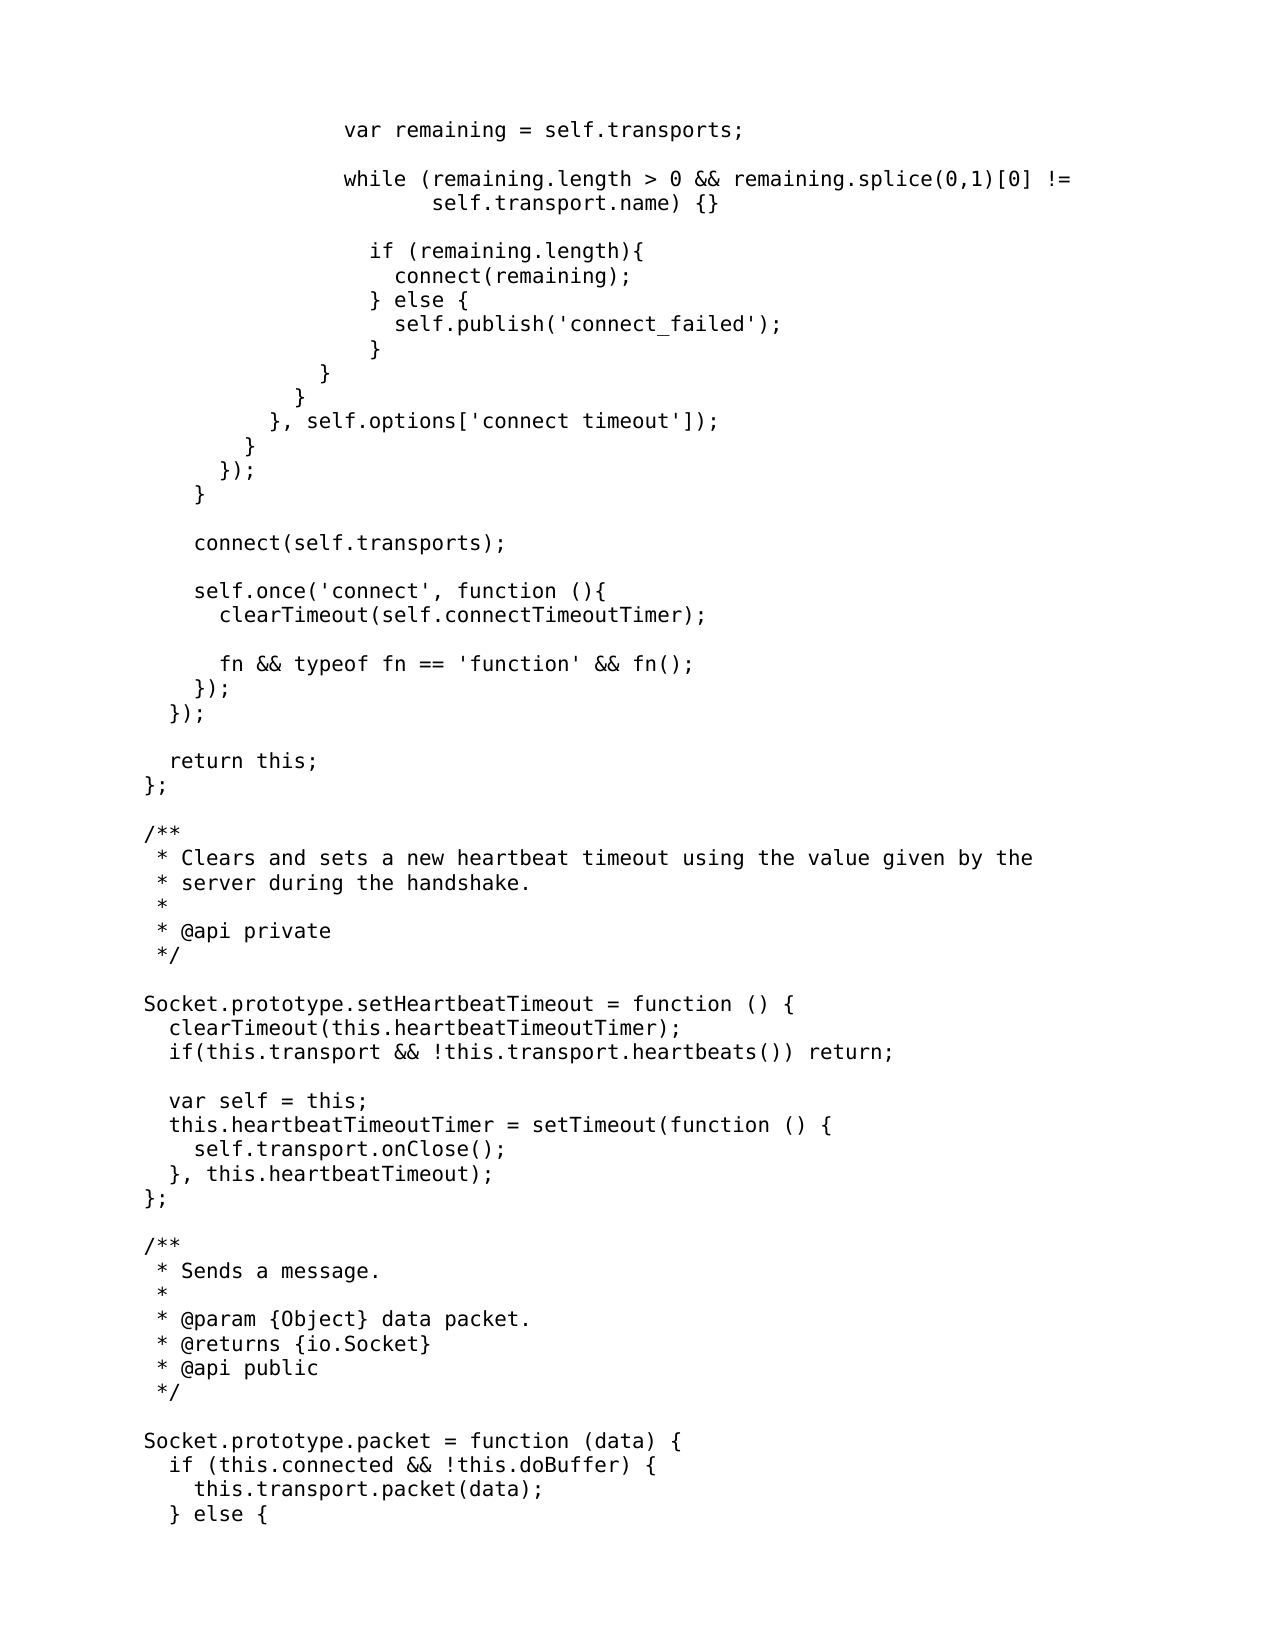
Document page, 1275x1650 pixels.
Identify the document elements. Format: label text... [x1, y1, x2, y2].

text self.transport.name) {} [118, 191, 1157, 215]
text }; [118, 1186, 1157, 1210]
text * Clears and sets a new heartbeat timeout using the value given by the [118, 846, 1157, 871]
text }; [118, 773, 1157, 798]
text self.transport.onClose(); [118, 1137, 1157, 1162]
text fn && typeof fn == 'function' && fn(); [118, 652, 1157, 676]
text } else { [118, 1502, 1157, 1526]
text } [118, 337, 1157, 361]
text clearTimeout(this.heartbeatTimeoutTimer); [118, 1016, 1157, 1040]
text }, self.options['connect timeout']); [118, 409, 1157, 434]
text clearTimeout(self.connectTimeoutTimer); [118, 603, 1157, 628]
text return this; [118, 749, 1157, 773]
text if(this.transport && !this.transport.heartbeats()) return; [118, 1040, 1157, 1065]
text /** [118, 822, 1157, 846]
text while (remaining.length > 0 && remaining.splice(0,1)[0] != [118, 167, 1157, 191]
text * @api public [118, 1356, 1157, 1380]
text * Sends a message. [118, 1259, 1157, 1283]
text if (this.connected && !this.doBuffer) { [118, 1453, 1157, 1477]
text }); [118, 458, 1157, 482]
text } [118, 361, 1157, 385]
text * @param {Object} data packet. [118, 1307, 1157, 1332]
text connect(remaining); [118, 264, 1157, 288]
text * [118, 895, 1157, 919]
text } [118, 482, 1157, 506]
text self.once('connect', function (){ [118, 579, 1157, 603]
text * [118, 1283, 1157, 1307]
text var self = this; [118, 1089, 1157, 1113]
text if (remaining.length){ [118, 239, 1157, 264]
text self.publish('connect_failed'); [118, 312, 1157, 337]
text }); [118, 701, 1157, 725]
text } [118, 385, 1157, 409]
text * @returns {io.Socket} [118, 1332, 1157, 1356]
text var remaining = self.transports; [118, 118, 1157, 142]
text Socket.prototype.packet = function (data) { [118, 1429, 1157, 1453]
text connect(self.transports); [118, 531, 1157, 555]
text */ [118, 1380, 1157, 1404]
text this.transport.packet(data); [118, 1477, 1157, 1502]
text * server during the handshake. [118, 871, 1157, 895]
text }, this.heartbeatTimeout); [118, 1162, 1157, 1186]
text }); [118, 676, 1157, 701]
text */ [118, 943, 1157, 968]
text Socket.prototype.setHeartbeatTimeout = function () { [118, 992, 1157, 1016]
text } [118, 434, 1157, 458]
text this.heartbeatTimeoutTimer = setTimeout(function () { [118, 1113, 1157, 1137]
text * @api private [118, 919, 1157, 943]
text } else { [118, 288, 1157, 312]
text /** [118, 1234, 1157, 1259]
